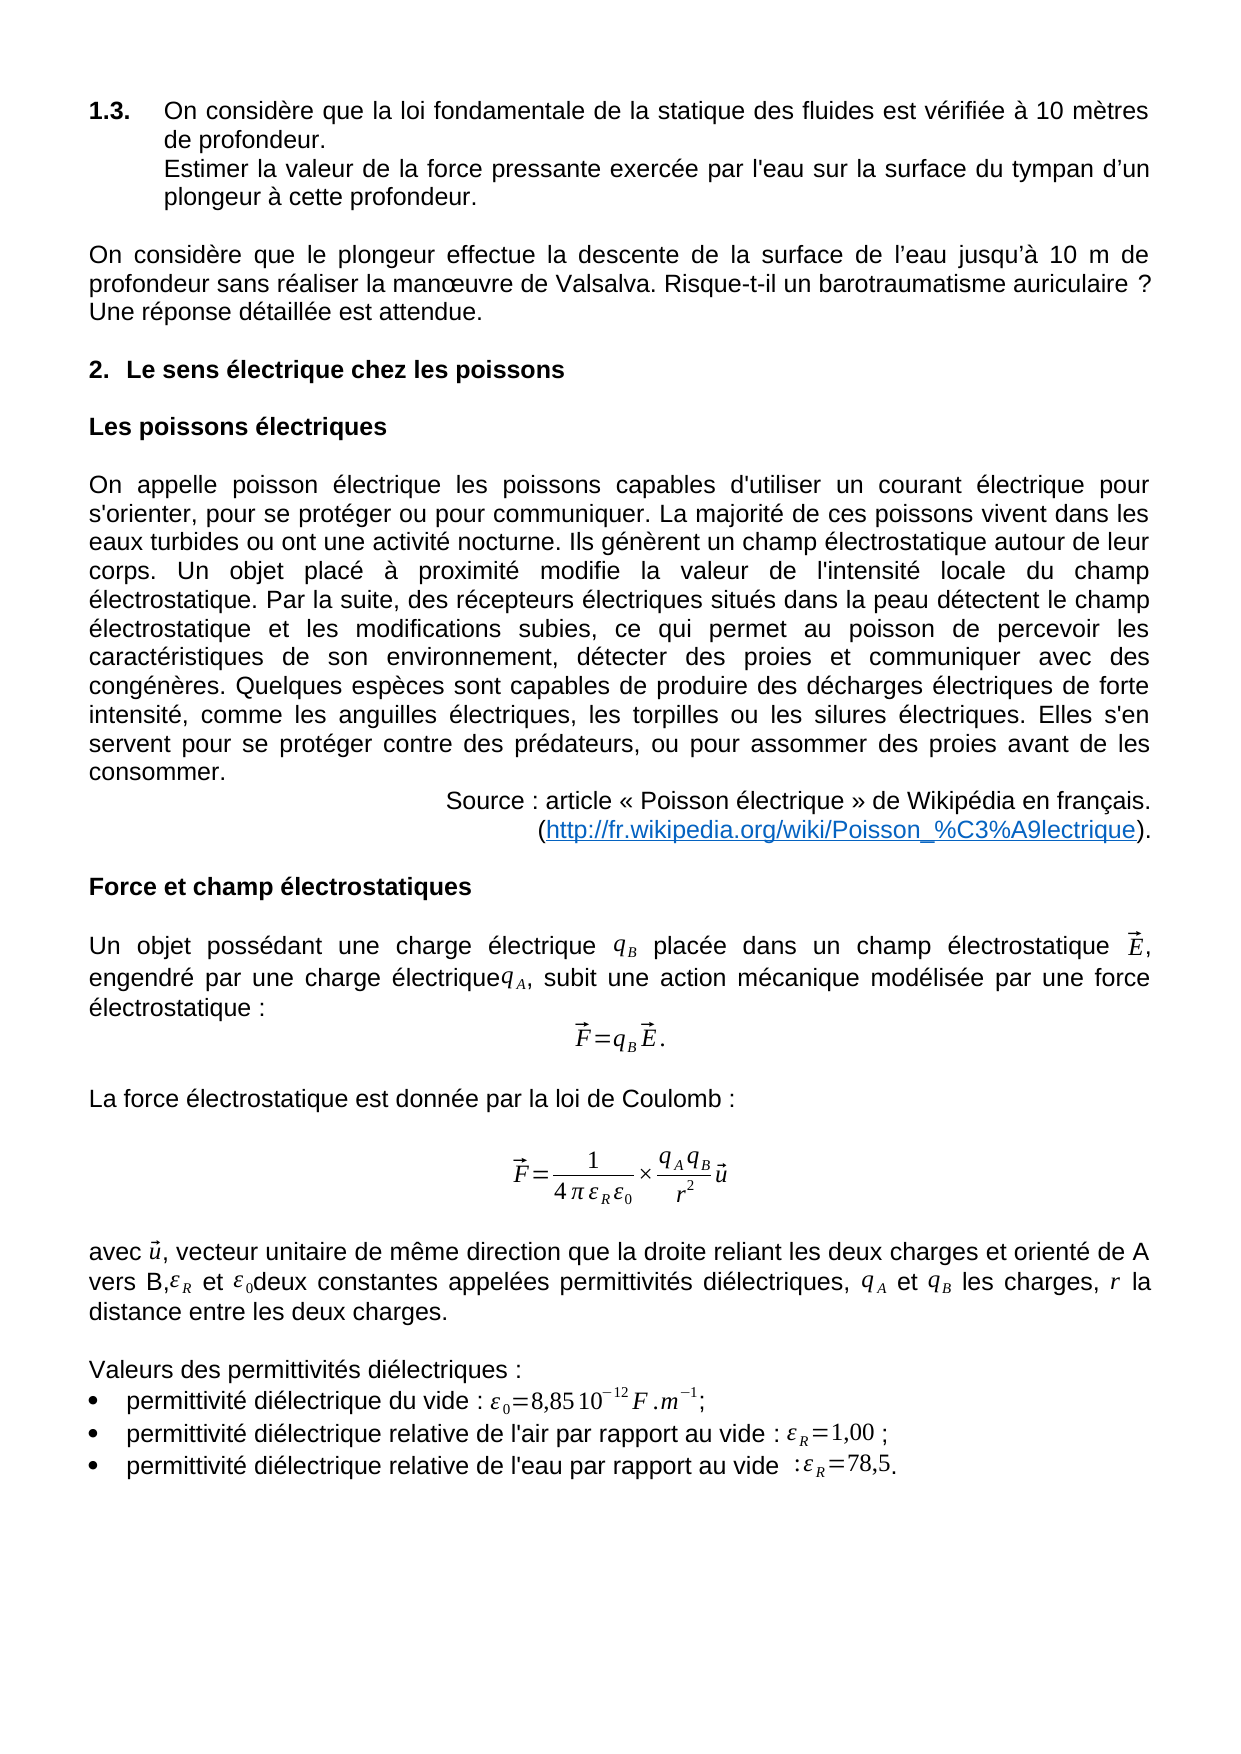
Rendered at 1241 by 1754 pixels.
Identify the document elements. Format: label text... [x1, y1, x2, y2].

list permittivité diélectrique relative de l'air par rapport au vide : ; [89, 1418, 1152, 1449]
text Valeurs des permittivités diélectriques : [89, 1354, 1152, 1383]
text Les poissons électriques [89, 412, 1152, 441]
text avec , vecteur unitaire de même direction que la droite reliant les deux charges et orienté de A vers B, et deux constantes appelées permittivités diélectriques, et les charges, la distance entre les deux charges. [89, 1237, 1152, 1326]
text Force et champ électrostatiques [89, 872, 1152, 901]
subtitle Le sens électrique chez les poissons [89, 355, 1152, 384]
subtitle On considère que le plongeur effectue la descente de la surface de l’eau jusqu’à 10 m de profondeur sans réaliser la manœuvre de Valsalva. Risque-t-il un barotraumatisme auriculaire ? Une réponse détaillée est attendue. [89, 240, 1152, 326]
text Source : article « Poisson électrique » de Wikipédia en français. (http://fr.wikipedia.org/wiki/Poisson_%C3%A9lectrique). [89, 786, 1152, 844]
subtitle On considère que la loi fondamentale de la statique des fluides est vérifiée à 10 mètres de profondeur. [89, 96, 1152, 154]
text Un objet possédant une charge électrique placée dans un champ électrostatique , engendré par une charge électrique, subit une action mécanique modélisée par une force électrostatique : [89, 930, 1152, 1021]
text On appelle poisson électrique les poissons capables d'utiliser un courant électrique pour s'orienter, pour se protéger ou pour communiquer. La majorité de ces poissons vivent dans les eaux turbides ou ont une activité nocturne. Ils génèrent un champ électrostatique autour de leur corps. Un objet placé à proximité modifie la valeur de l'intensité locale du champ électrostatique. Par la suite, des récepteurs électriques situés dans la peau détectent le champ électrostatique et les modifications subies, ce qui permet au poisson de percevoir les caractéristiques de son environnement, détecter des proies et communiquer avec des congénères. Quelques espèces sont capables de produire des décharges électriques de forte intensité, comme les anguilles électriques, les torpilles ou les silures électriques. Elles s'en servent pour se protéger contre des prédateurs, ou pour assommer des proies avant de les consommer. [89, 470, 1152, 786]
list permittivité diélectrique relative de l'eau par rapport au vide . [89, 1449, 1152, 1481]
text La force électrostatique est donnée par la loi de Coulomb : [89, 1084, 1152, 1113]
list permittivité diélectrique du vide : ; [89, 1383, 1152, 1418]
subtitle Estimer la valeur de la force pressante exercée par l'eau sur la surface du tympan d’un plongeur à cette profondeur. [89, 154, 1152, 211]
